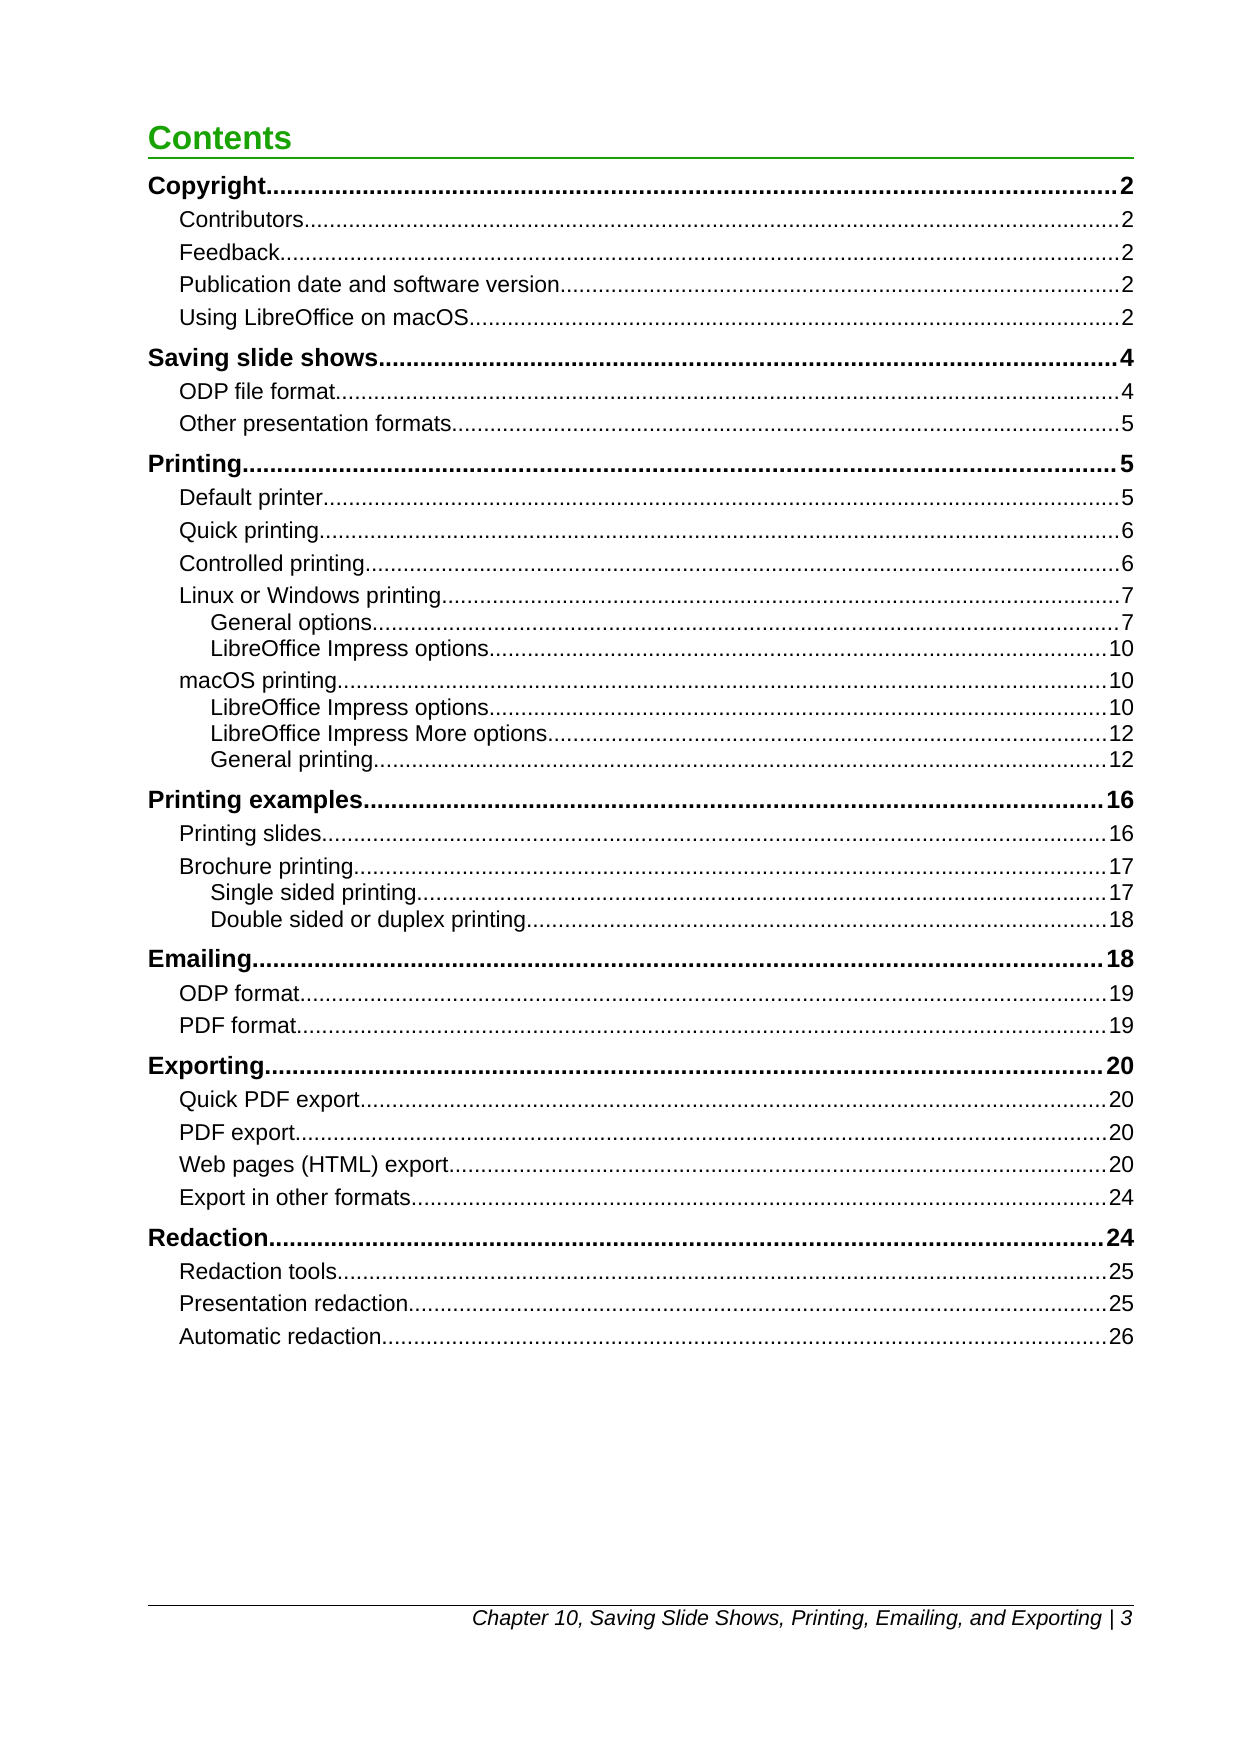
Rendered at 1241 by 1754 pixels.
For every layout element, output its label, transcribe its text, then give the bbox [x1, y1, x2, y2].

text macOS printing 10 [179, 667, 1134, 694]
text Brochure printing 17 [179, 853, 1134, 879]
text General printing 12 [210, 746, 1134, 773]
text Saving slide shows 4 [148, 343, 1134, 372]
text Publication date and software version 2 [179, 271, 1134, 298]
text PDF export 20 [179, 1118, 1134, 1145]
text Printing slides 16 [179, 820, 1134, 847]
text PDF format 19 [179, 1012, 1134, 1038]
text Emailing 18 [148, 944, 1134, 973]
subtitle Contents [148, 118, 1134, 157]
text Other presentation formats 5 [179, 410, 1134, 437]
text Automatic redaction 26 [179, 1323, 1134, 1349]
text Feedback 2 [179, 239, 1134, 265]
text Redaction tools 25 [179, 1258, 1134, 1284]
text Double sided or duplex printing 18 [210, 906, 1134, 932]
text Default printer 5 [179, 484, 1134, 511]
text Quick printing 6 [179, 517, 1134, 543]
text General options 7 [210, 608, 1134, 635]
text Linux or Windows printing 7 [179, 582, 1134, 608]
text Export in other formats 24 [179, 1184, 1134, 1210]
text Using LibreOffice on macOS 2 [179, 304, 1134, 330]
text LibreOffice Impress options 10 [210, 635, 1134, 661]
text Presentation redaction 25 [179, 1290, 1134, 1317]
text Redaction 24 [148, 1223, 1134, 1251]
text Printing 5 [148, 449, 1134, 478]
text LibreOffice Impress More options 12 [210, 720, 1134, 746]
text Web pages (HTML) export 20 [179, 1151, 1134, 1177]
text ODP format 19 [179, 979, 1134, 1006]
text Contributors 2 [179, 206, 1134, 232]
text Printing examples 16 [148, 785, 1134, 814]
text LibreOffice Impress options 10 [210, 694, 1134, 720]
text Controlled printing 6 [179, 549, 1134, 576]
text Exporting 20 [148, 1051, 1134, 1080]
text Single sided printing 17 [210, 879, 1134, 906]
text Copyright 2 [148, 171, 1134, 200]
text Quick PDF export 20 [179, 1086, 1134, 1112]
text ODP file format 4 [179, 378, 1134, 404]
